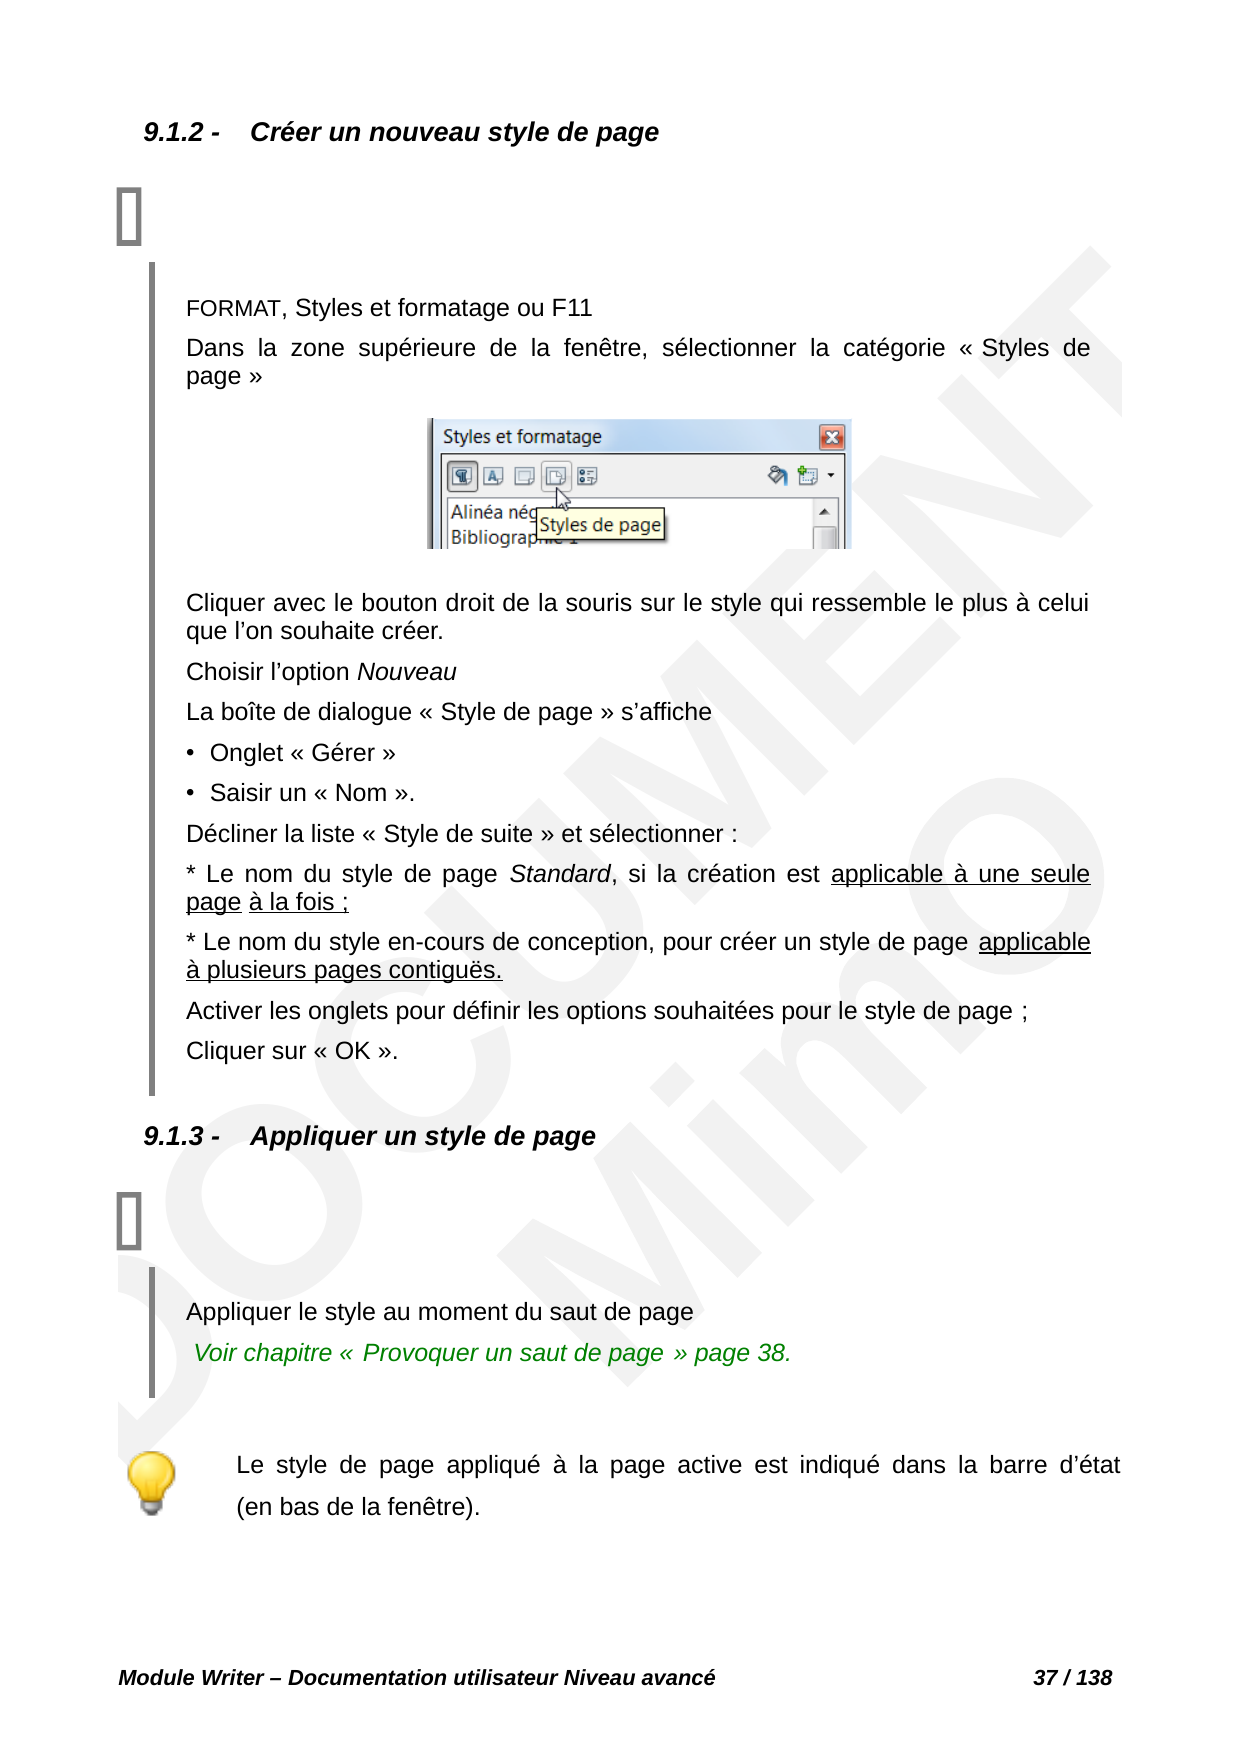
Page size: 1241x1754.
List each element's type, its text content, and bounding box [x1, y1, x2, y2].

text Dans la zone supérieure de la fenêtre, sélectionner la catégorie « Styles de page » [155, 303, 1122, 390]
text Le style de page appliqué à la page active est indiqué dans la barre d’état (en bas de la fenêtre). [236, 1450, 1122, 1520]
list Onglet « Gérer » [155, 707, 1122, 748]
text 8 [115, 159, 1122, 262]
text Activer les onglets pour définir les options souhaitées pour le style de page ; [155, 965, 1122, 1006]
text Cliquer avec le bouton droit de la souris sur le style qui ressemble le plus à celui que l’on souhaite créer. [155, 558, 1122, 626]
subtitle Appliquer un style de page [143, 1121, 1122, 1151]
text FORMAT, Styles et formatage ou F11 [155, 262, 1122, 303]
list Saisir un « Nom ». [155, 748, 1122, 788]
picture [427, 418, 853, 549]
text Appliquer le style au moment du saut de page [155, 1267, 1122, 1307]
text 8 [115, 1164, 1122, 1267]
text La boîte de dialogue « Style de page » s’affiche [155, 667, 1122, 707]
text * Le nom du style en-cours de conception, pour créer un style de page applicable à plusieurs pages contiguës. [155, 897, 1122, 965]
text Choisir l’option Nouveau [155, 626, 1122, 667]
text Décliner la liste « Style de suite » et sélectionner : [155, 788, 1122, 829]
text * Le nom du style de page Standard, si la création est applicable à une seule page à la fois ; [155, 829, 1122, 897]
text Cliquer sur « OK ». [155, 1006, 1122, 1096]
text Voir chapitre « Provoquer un saut de page » page 38. [155, 1307, 1122, 1398]
subtitle Créer un nouveau style de page [143, 116, 1122, 147]
picture [118, 1450, 186, 1518]
